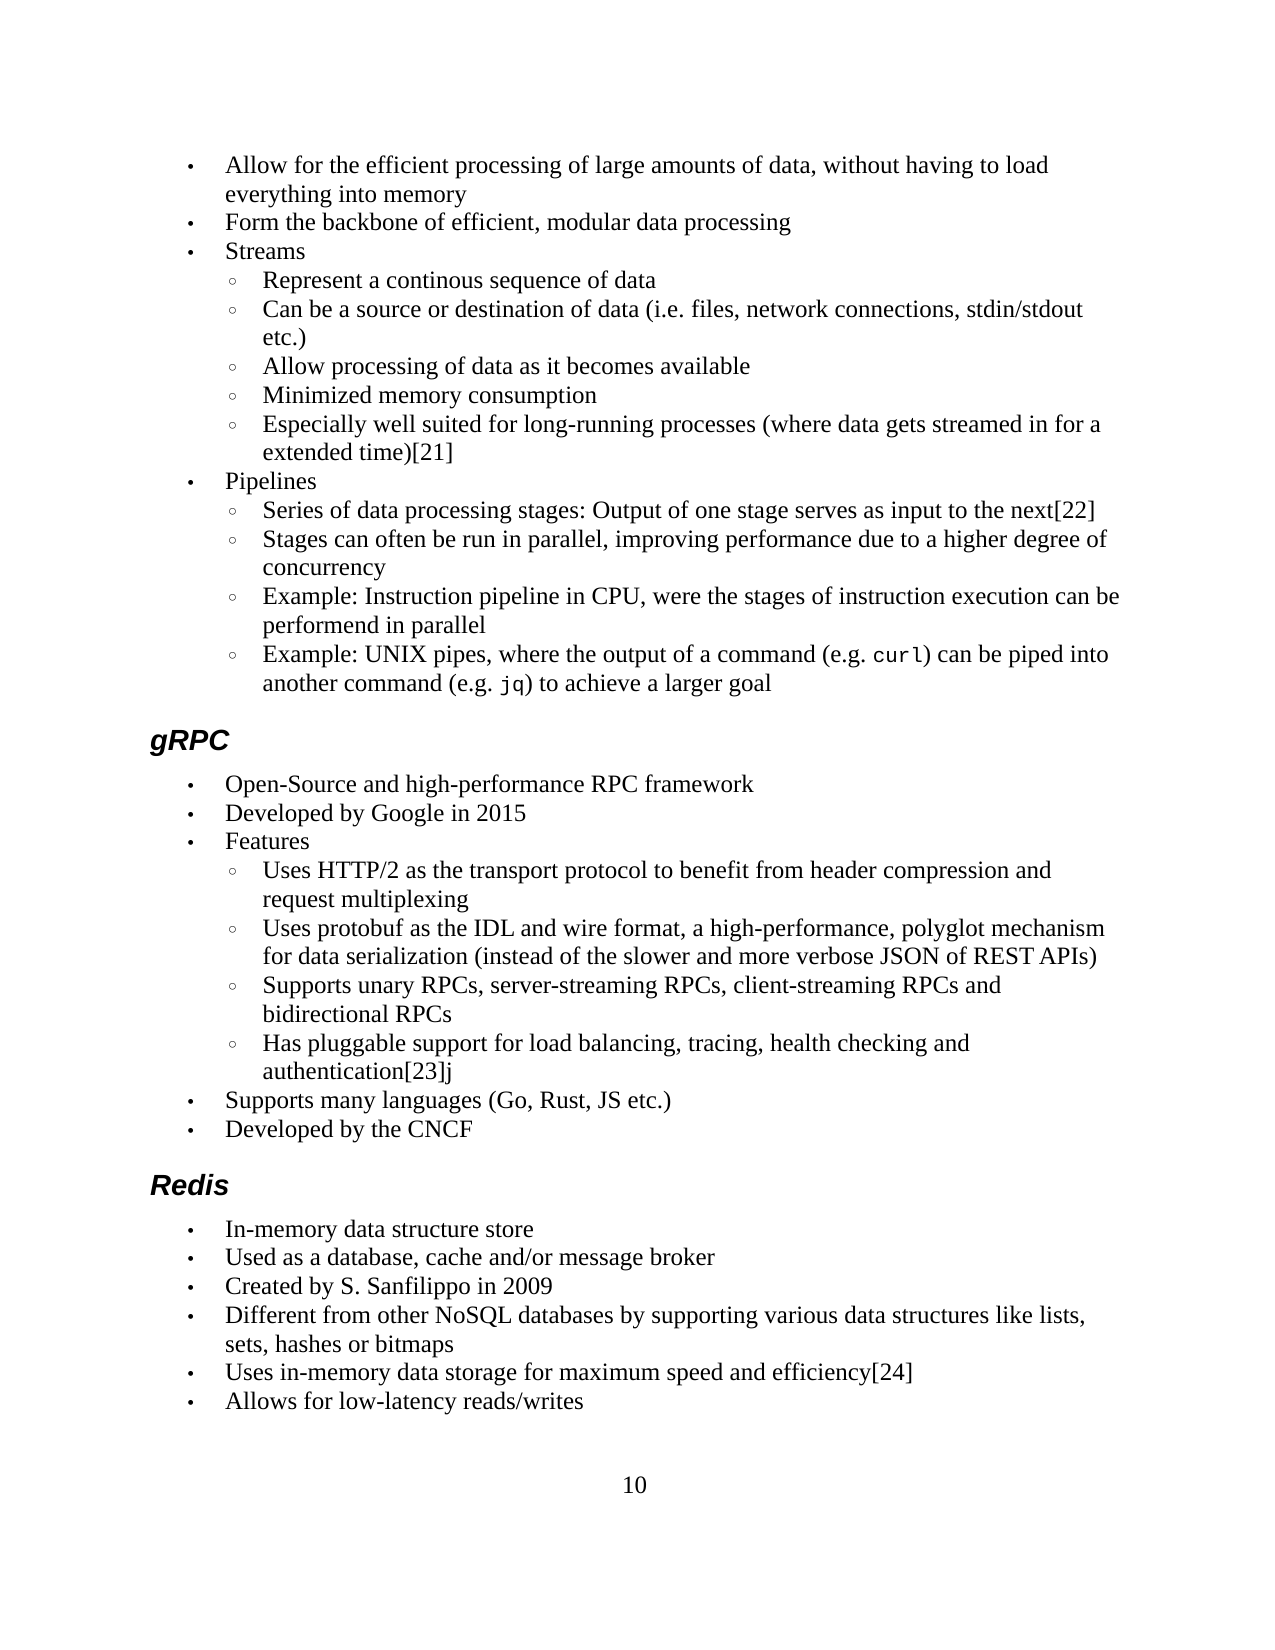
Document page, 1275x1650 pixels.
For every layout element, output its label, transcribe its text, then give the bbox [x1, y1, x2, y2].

list Different from other NoSQL databases by supporting various data structures like lists, sets, hashes or bitmaps [187, 1300, 1125, 1357]
list Example: Instruction pipeline in CPU, were the stages of instruction execution can be performend in parallel [225, 581, 1125, 639]
list Features [187, 826, 1125, 855]
list Allow processing of data as it becomes available [225, 351, 1125, 380]
list Uses in-memory data storage for maximum speed and efficiency[24] [187, 1357, 1125, 1386]
list Can be a source or destination of data (i.e. files, network connections, stdin/stdout etc.) [225, 294, 1125, 351]
list In-memory data structure store [187, 1214, 1125, 1242]
subtitle gRPC [150, 723, 1125, 756]
list Open-Source and high-performance RPC framework [187, 769, 1125, 798]
list Represent a continous sequence of data [225, 265, 1125, 294]
list Minimized memory consumption [225, 380, 1125, 409]
list Developed by Google in 2015 [187, 798, 1125, 826]
list Example: UNIX pipes, where the output of a command (e.g. curl) can be piped into another command (e.g. jq) to achieve a larger goal [225, 639, 1125, 698]
list Streams [187, 236, 1125, 265]
list Stages can often be run in parallel, improving performance due to a higher degree of concurrency [225, 524, 1125, 581]
subtitle Redis [150, 1168, 1125, 1201]
list Form the backbone of efficient, modular data processing [187, 207, 1125, 236]
list Has pluggable support for load balancing, tracing, health checking and authentication[23]j [225, 1028, 1125, 1085]
list Supports many languages (Go, Rust, JS etc.) [187, 1085, 1125, 1114]
list Used as a database, cache and/or message broker [187, 1242, 1125, 1271]
list Especially well suited for long-running processes (where data gets streamed in for a extended time)[21] [225, 409, 1125, 466]
list Uses HTTP/2 as the transport protocol to benefit from header compression and request multiplexing [225, 855, 1125, 913]
list Supports unary RPCs, server-streaming RPCs, client-streaming RPCs and bidirectional RPCs [225, 970, 1125, 1028]
list Series of data processing stages: Output of one stage serves as input to the next[22] [225, 495, 1125, 524]
list Created by S. Sanfilippo in 2009 [187, 1271, 1125, 1300]
list Pipelines [187, 466, 1125, 495]
list Developed by the CNCF [187, 1114, 1125, 1143]
list Allow for the efficient processing of large amounts of data, without having to load everything into memory [187, 150, 1125, 207]
list Allows for low-latency reads/writes [187, 1386, 1125, 1415]
list Uses protobuf as the IDL and wire format, a high-performance, polyglot mechanism for data serialization (instead of the slower and more verbose JSON of REST APIs) [225, 913, 1125, 970]
